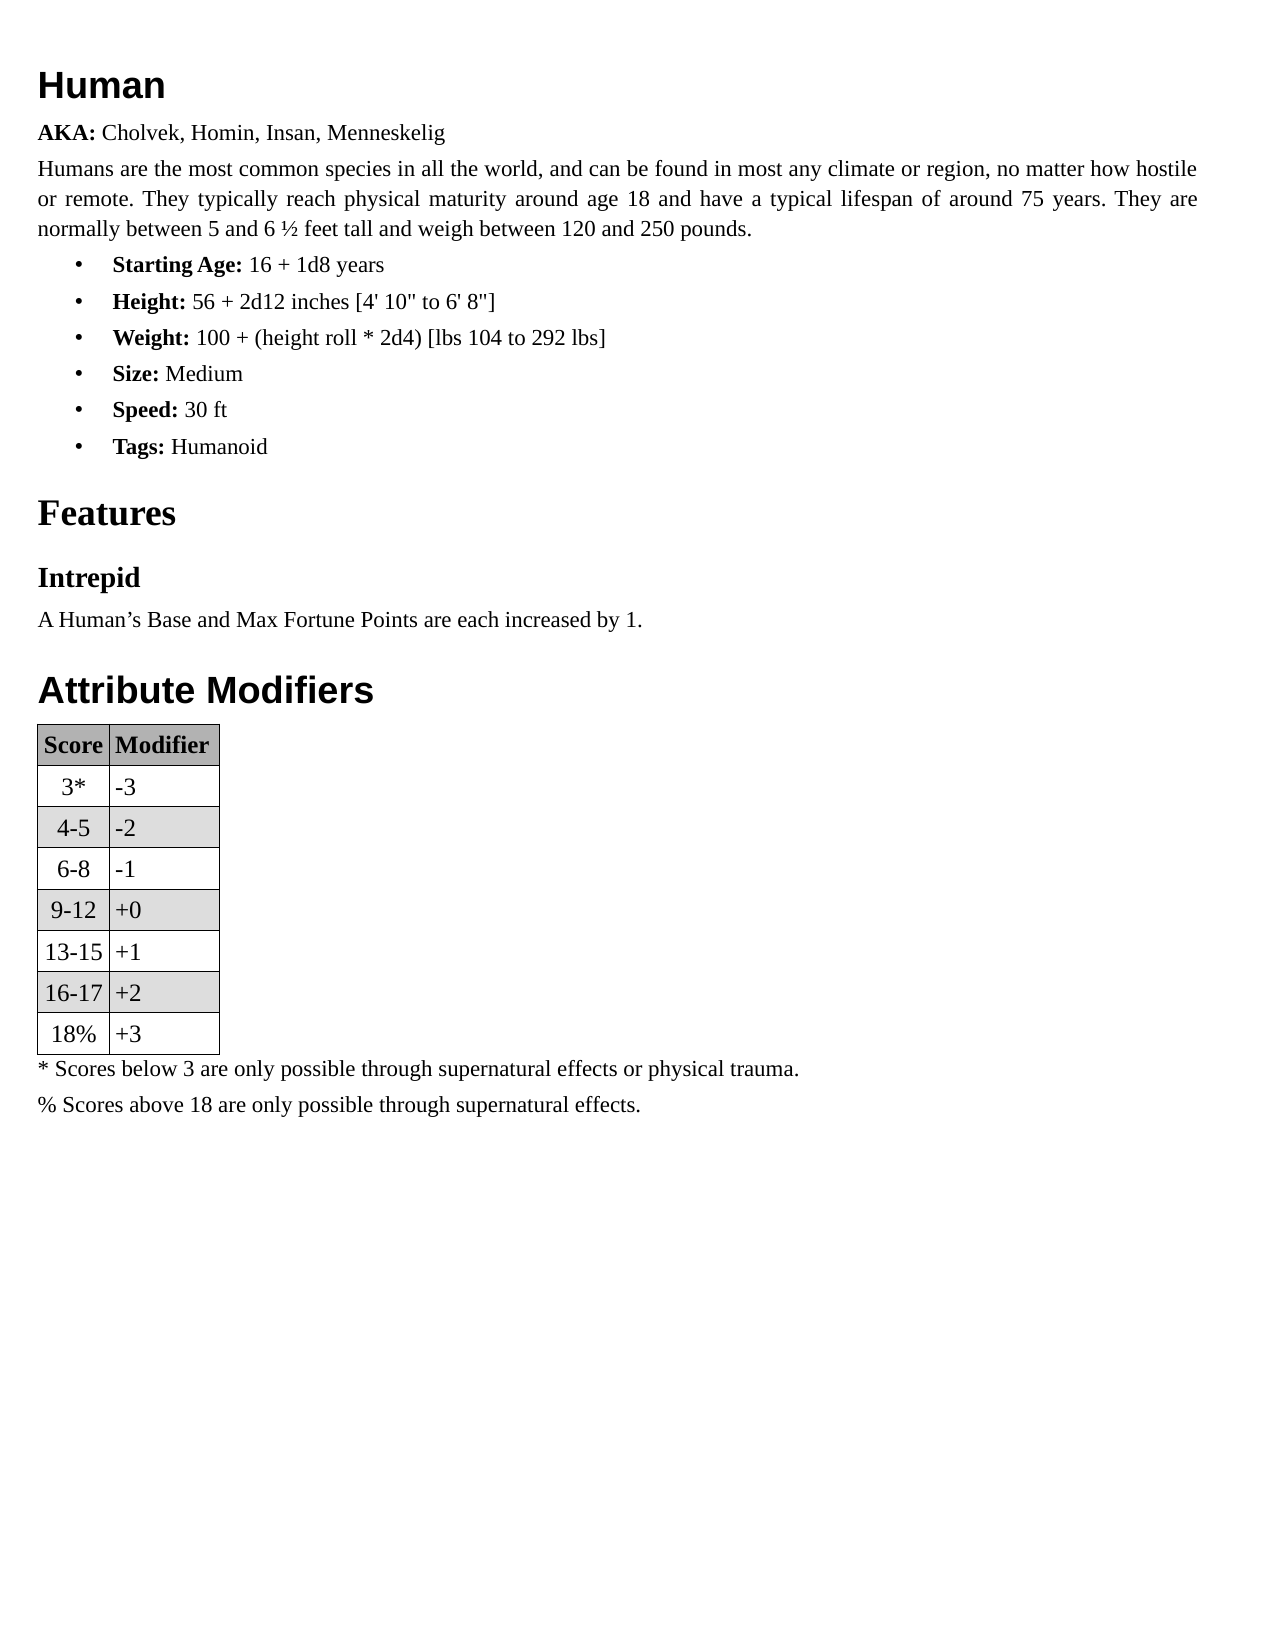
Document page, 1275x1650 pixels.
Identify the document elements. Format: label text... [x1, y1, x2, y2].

table_cell 3* [38, 766, 109, 806]
text A Human’s Base and Max Fortune Points are each increased by 1. [37, 606, 1200, 632]
table_header Score [38, 725, 109, 765]
list Weight: 100 + (height roll * 2d4) [lbs 104 to 292 lbs] [75, 324, 1200, 350]
text % Scores above 18 are only possible through supernatural effects. [37, 1091, 1200, 1117]
subtitle Attribute Modifiers [37, 667, 1200, 711]
list Speed: 30 ft [75, 397, 1200, 423]
table_cell -1 [110, 848, 219, 888]
table_header Modifier [110, 725, 219, 765]
table_cell 6-8 [38, 848, 109, 888]
list Height: 56 + 2d12 inches [4' 10" to 6' 8"] [75, 288, 1200, 314]
table_cell 4-5 [38, 807, 109, 847]
table_cell -2 [110, 807, 219, 847]
table_cell +3 [110, 1013, 219, 1053]
list Size: Medium [75, 360, 1200, 387]
list Starting Age: 16 + 1d8 years [75, 252, 1200, 278]
subtitle Intrepid [37, 560, 1200, 594]
table_cell 13-15 [38, 931, 109, 971]
table_cell +2 [110, 972, 219, 1012]
table_cell +1 [110, 931, 219, 971]
table_cell 18% [38, 1013, 109, 1053]
subtitle Human [37, 62, 1200, 106]
subtitle Features [37, 490, 1200, 533]
table_cell 9-12 [38, 890, 109, 930]
table_cell +0 [110, 890, 219, 930]
table_cell 16-17 [38, 972, 109, 1012]
text Humans are the most common species in all the world, and can be found in most any climate or region, no matter how hostile or remote. They typically reach physical maturity around age 18 and have a typical lifespan of around 75 years. They are normally between 5 and 6 ½ feet tall and weigh between 120 and 250 pounds. [37, 155, 1200, 242]
text AKA: Cholvek, Homin, Insan, Menneskelig [37, 119, 1200, 145]
table_cell -3 [110, 766, 219, 806]
text * Scores below 3 are only possible through supernatural effects or physical trauma. [37, 1054, 1200, 1081]
list Tags: Humanoid [75, 433, 1200, 459]
